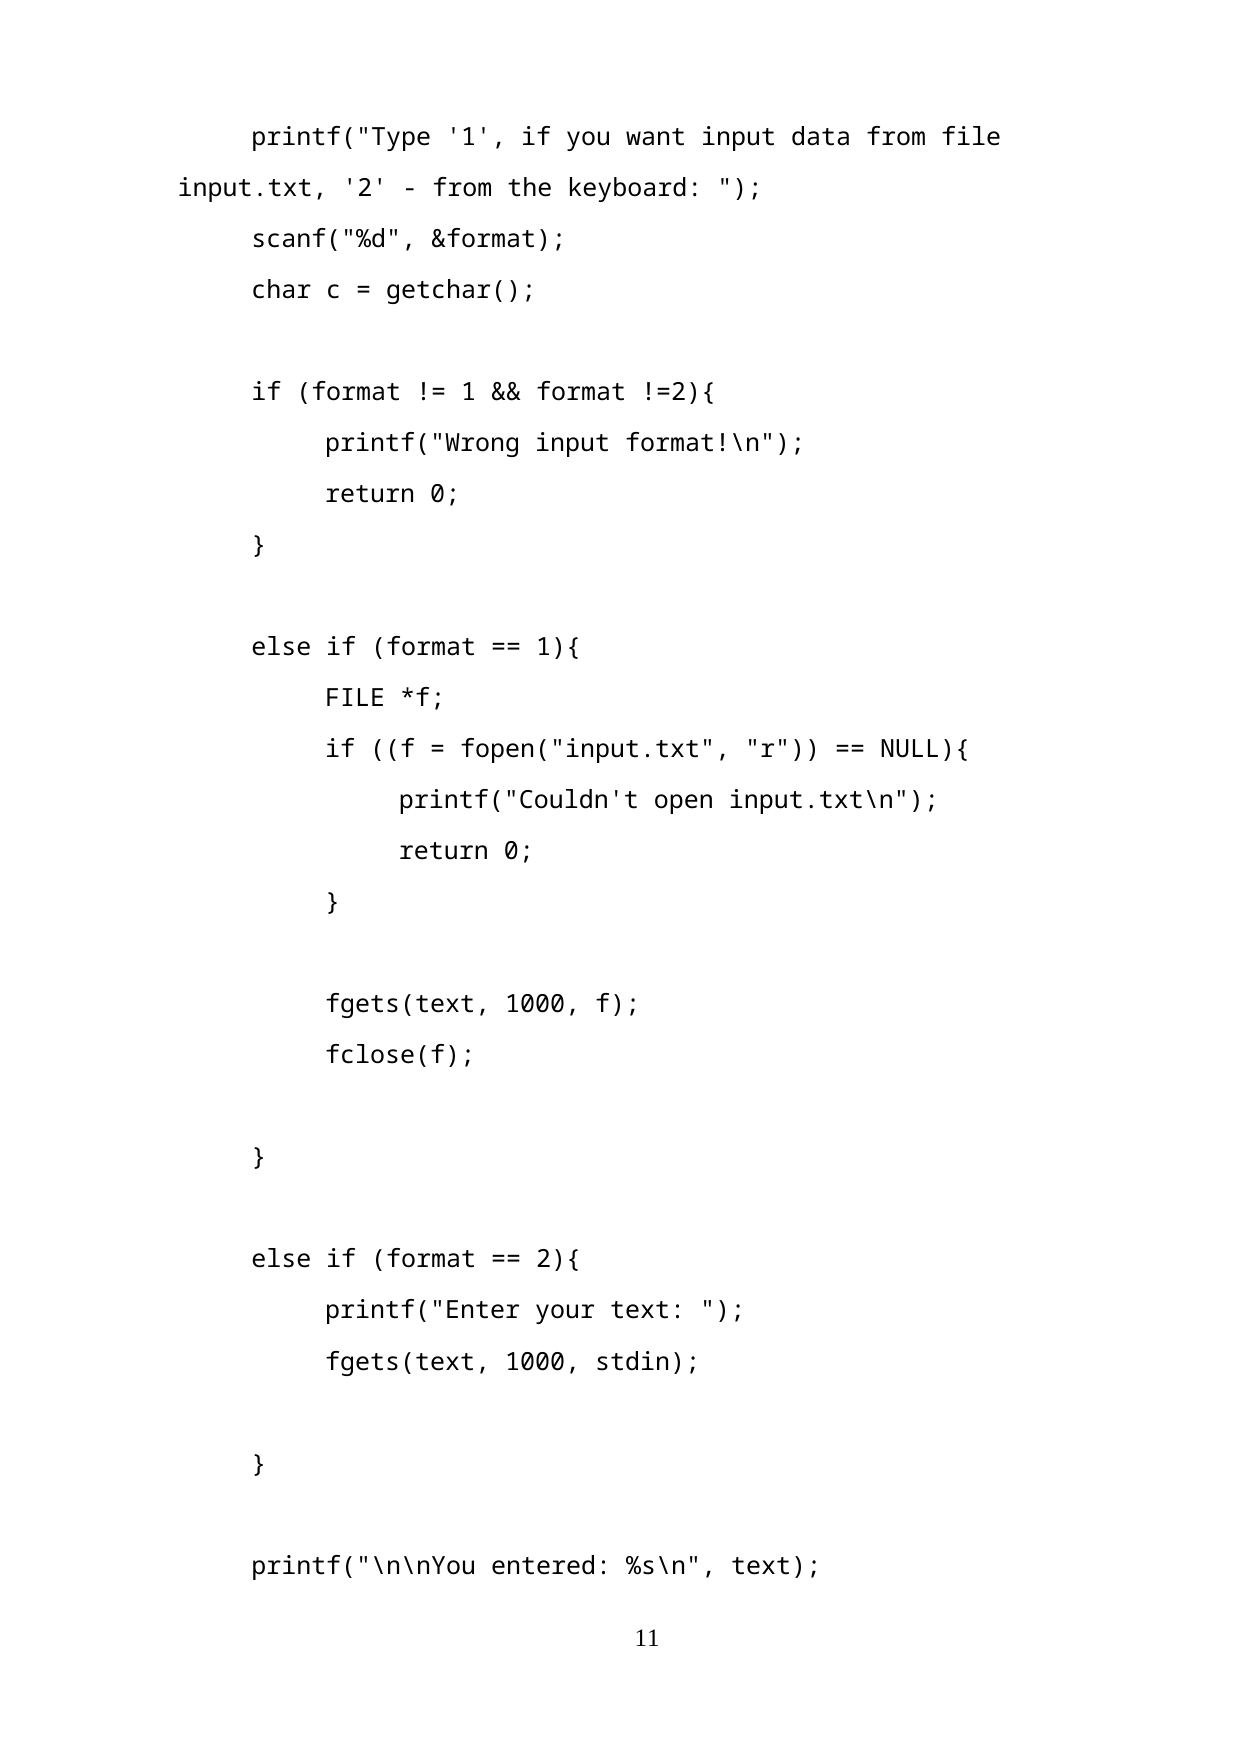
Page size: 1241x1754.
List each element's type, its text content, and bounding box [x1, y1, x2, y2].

text } [177, 526, 1116, 561]
text } [177, 884, 1116, 918]
text printf("Type '1', if you want input data from file input.txt, '2' - from the keyboard: "); [177, 118, 1116, 203]
text if (format != 1 && format !=2){ [177, 373, 1116, 407]
text fclose(f); [177, 1037, 1116, 1071]
text scanf("%d", &format); [177, 220, 1116, 254]
text return 0; [177, 475, 1116, 509]
text } [177, 1445, 1116, 1479]
text printf("Couldn't open input.txt\n"); [177, 782, 1116, 816]
text printf("Enter your text: "); [177, 1292, 1116, 1326]
text } [177, 1139, 1116, 1173]
text return 0; [177, 833, 1116, 867]
text fgets(text, 1000, f); [177, 986, 1116, 1020]
text else if (format == 2){ [177, 1241, 1116, 1275]
text else if (format == 1){ [177, 628, 1116, 663]
text FILE *f; [177, 679, 1116, 714]
text char c = getchar(); [177, 271, 1116, 305]
text fgets(text, 1000, stdin); [177, 1343, 1116, 1377]
text printf("Wrong input format!\n"); [177, 424, 1116, 458]
text printf("\n\nYou entered: %s\n", text); [177, 1547, 1116, 1581]
text if ((f = fopen("input.txt", "r")) == NULL){ [177, 731, 1116, 765]
